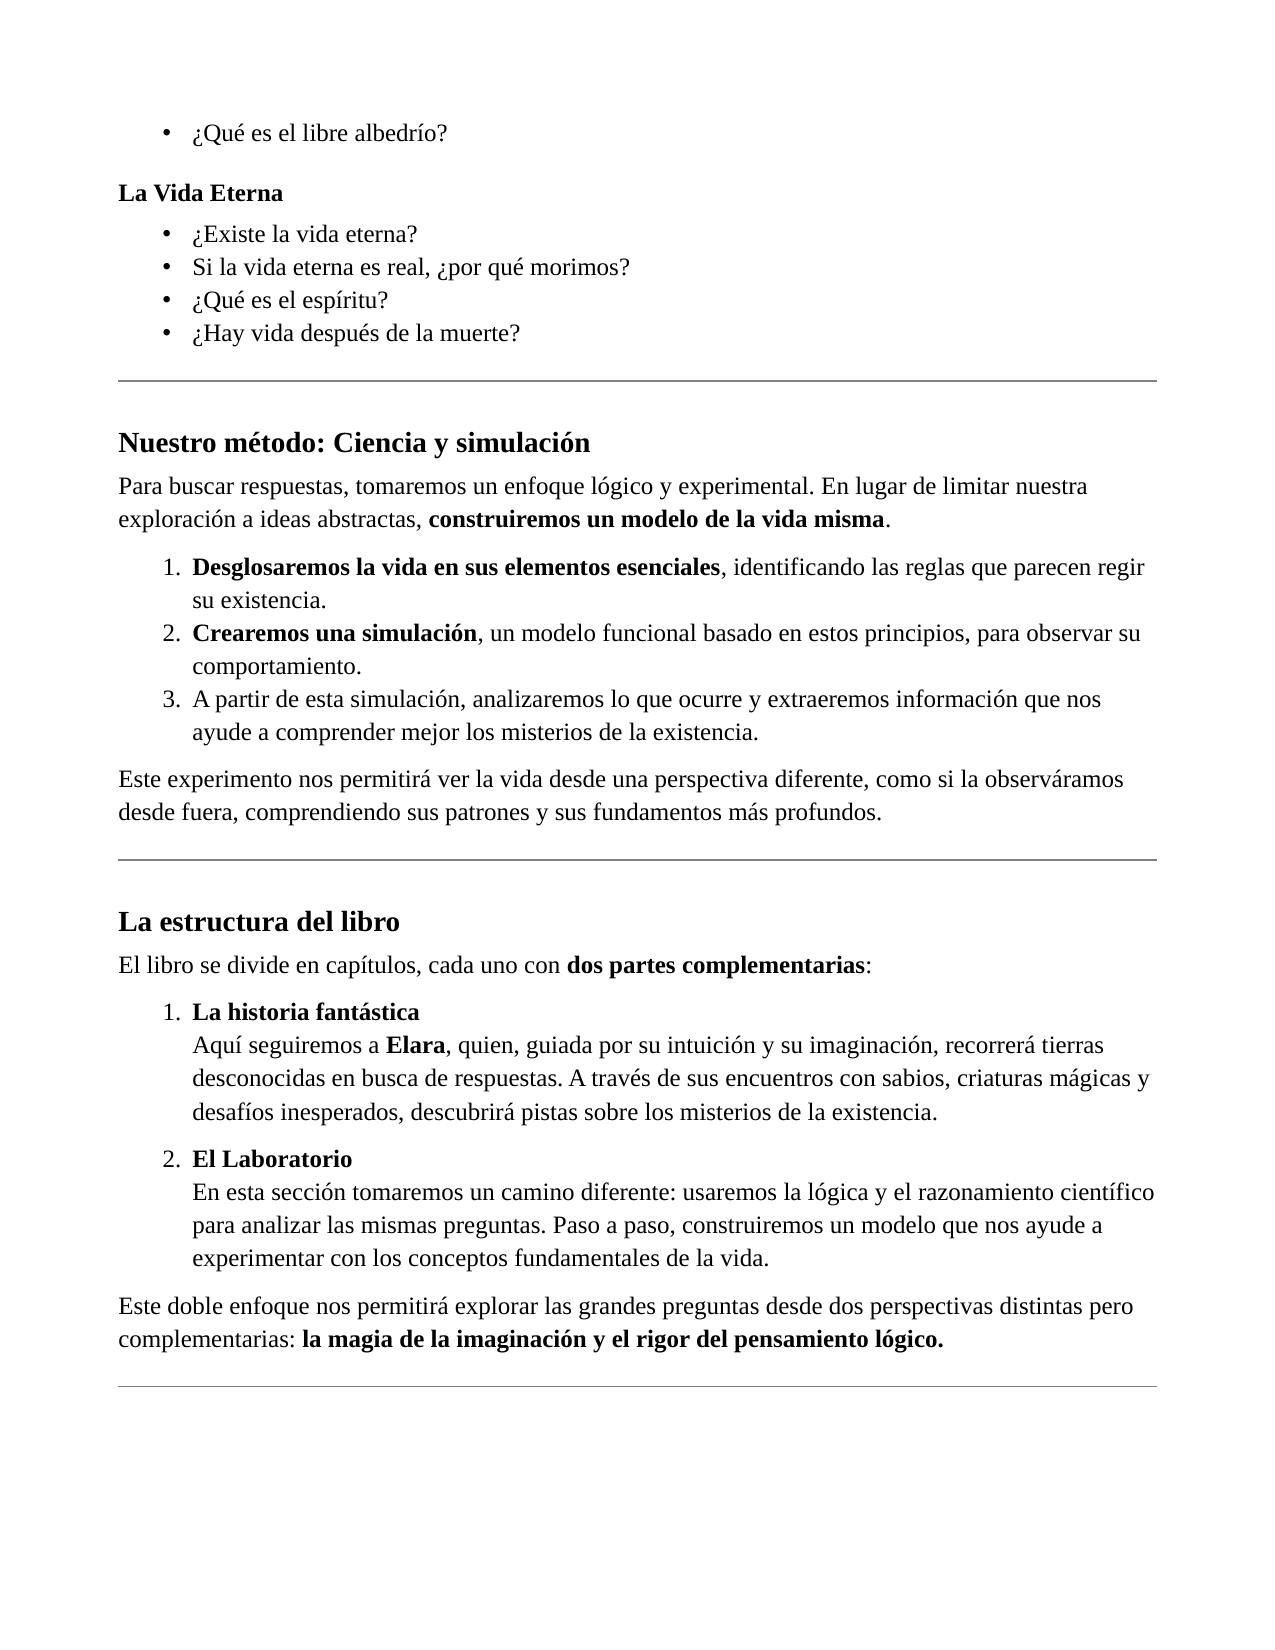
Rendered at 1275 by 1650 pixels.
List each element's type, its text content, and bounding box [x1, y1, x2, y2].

list El Laboratorio En esta sección tomaremos un camino diferente: usaremos la lógica y el razonamiento científico para analizar las mismas preguntas. Paso a paso, construiremos un modelo que nos ayude a experimentar con los conceptos fundamentales de la vida. [162, 1144, 1157, 1272]
list Crearemos una simulación, un modelo funcional basado en estos principios, para observar su comportamiento. [162, 618, 1157, 679]
list ¿Hay vida después de la muerte? [162, 318, 1157, 347]
list A partir de esta simulación, analizaremos lo que ocurre y extraeremos información que nos ayude a comprender mejor los misterios de la existencia. [162, 684, 1157, 746]
text Este doble enfoque nos permitirá explorar las grandes preguntas desde dos perspectivas distintas pero complementarias: la magia de la imaginación y el rigor del pensamiento lógico. [118, 1291, 1157, 1353]
subtitle La Vida Eterna [118, 178, 1157, 207]
subtitle Nuestro método: Ciencia y simulación [118, 425, 1157, 458]
list ¿Qué es el espíritu? [162, 286, 1157, 314]
subtitle La estructura del libro [118, 904, 1157, 937]
list ¿Existe la vida eterna? [162, 219, 1157, 248]
text Para buscar respuestas, tomaremos un enfoque lógico y experimental. En lugar de limitar nuestra exploración a ideas abstractas, construiremos un modelo de la vida misma. [118, 471, 1157, 533]
list ¿Qué es el libre albedrío? [162, 118, 1157, 147]
text El libro se divide en capítulos, cada uno con dos partes complementarias: [118, 950, 1157, 979]
text Este experimento nos permitirá ver la vida desde una perspectiva diferente, como si la observáramos desde fuera, comprendiendo sus patrones y sus fundamentos más profundos. [118, 764, 1157, 826]
list Si la vida eterna es real, ¿por qué morimos? [162, 252, 1157, 281]
list La historia fantástica Aquí seguiremos a Elara, quien, guiada por su intuición y su imaginación, recorrerá tierras desconocidas en busca de respuestas. A través de sus encuentros con sabios, criaturas mágicas y desafíos inesperados, descubrirá pistas sobre los misterios de la existencia. [162, 997, 1157, 1125]
list Desglosaremos la vida en sus elementos esenciales, identificando las reglas que parecen regir su existencia. [162, 552, 1157, 613]
